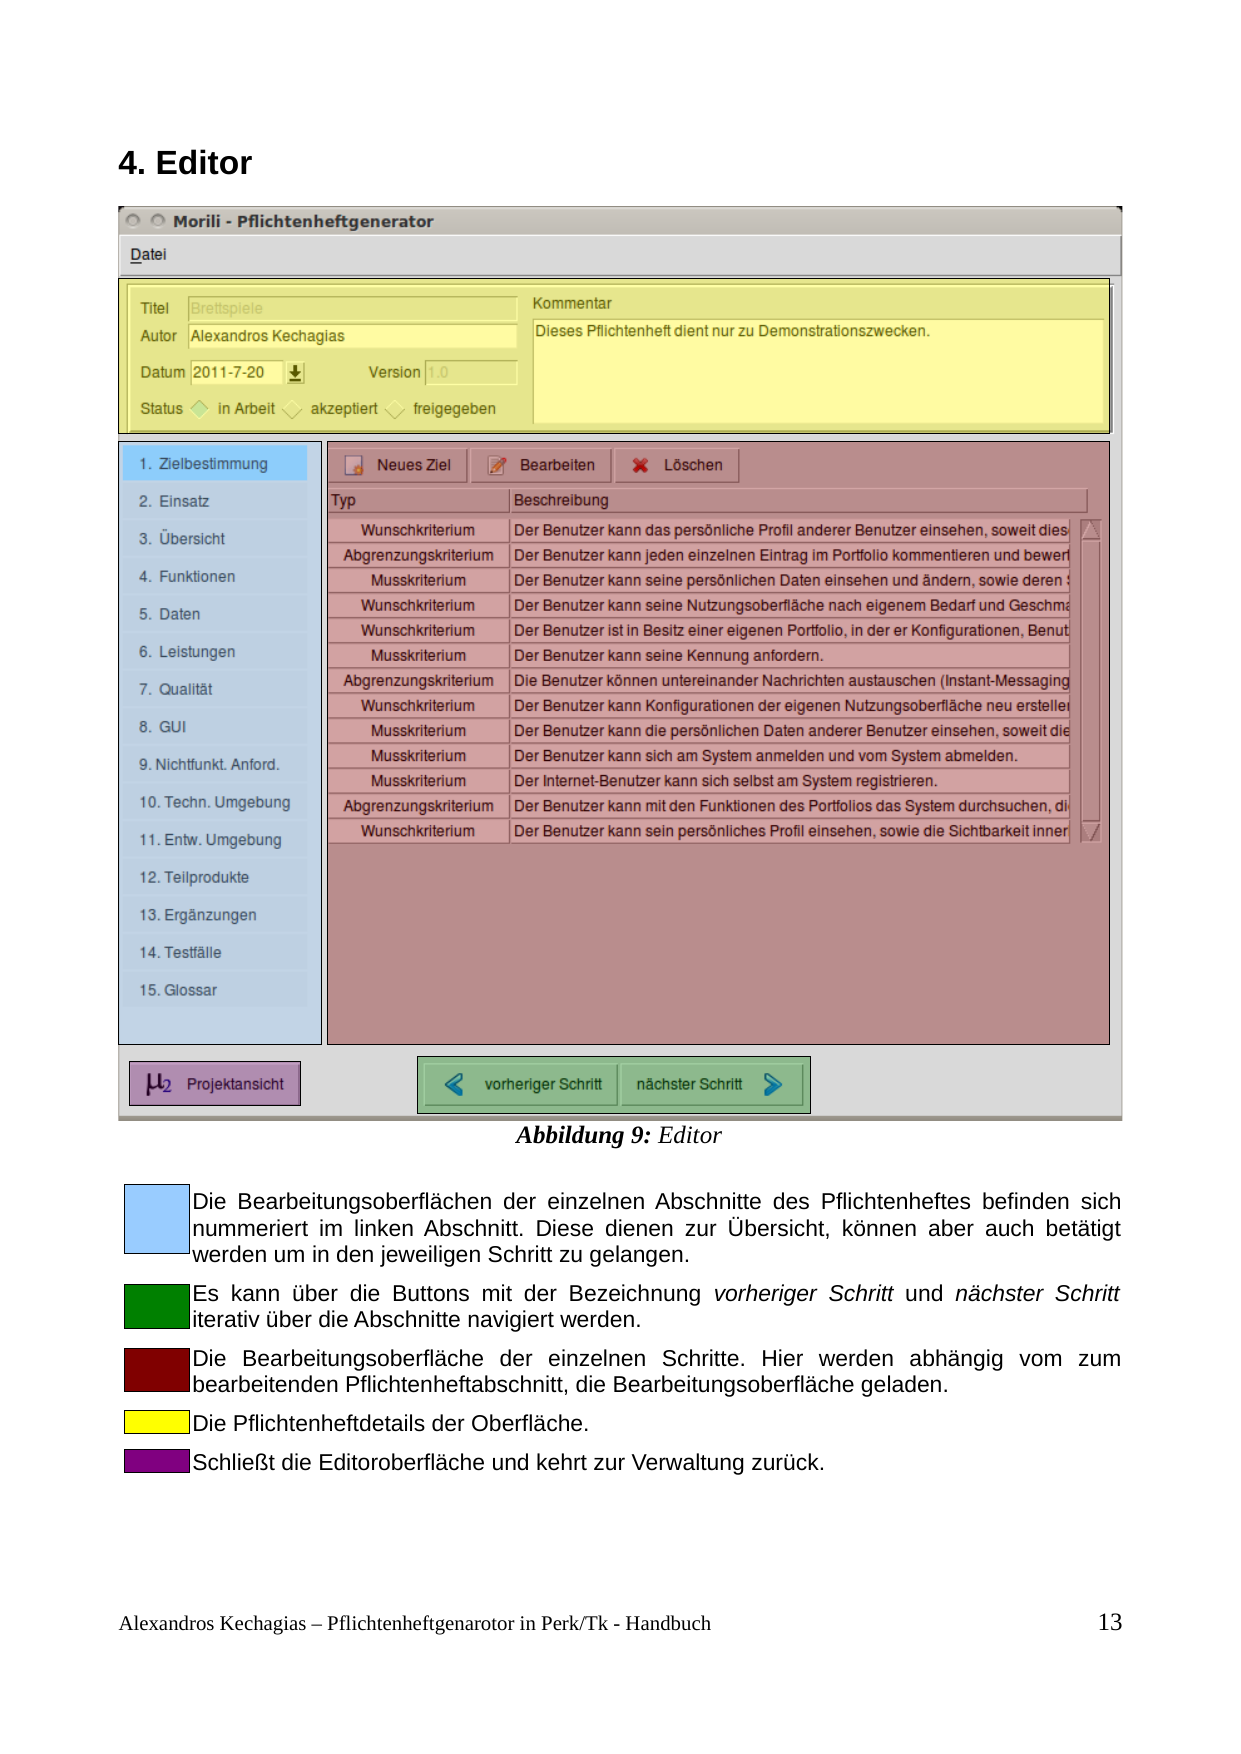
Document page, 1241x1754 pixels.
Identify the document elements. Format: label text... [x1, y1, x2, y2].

text Abbildung 9: Editor [118, 1121, 1122, 1149]
text Es kann über die Buttons mit der Bezeichnung vorheriger Schritt und nächster Schritt iterativ über die Abschnitte navigiert werden. [192, 1280, 1122, 1332]
text Schließt die Editoroberfläche und kehrt zur Verwaltung zurück. [192, 1449, 1122, 1475]
text [119, 442, 321, 1044]
picture [118, 206, 1123, 1121]
subtitle 4. Editor [118, 143, 1122, 182]
text Die Pflichtenheftdetails der Oberfläche. [192, 1410, 1122, 1437]
text Die Bearbeitungsoberflächen der einzelnen Abschnitte des Pflichtenheftes befinden sich nummeriert im linken Abschnitt. Diese dienen zur Übersicht, können aber auch betätigt werden um in den jeweiligen Schritt zu gelangen. [192, 1188, 1122, 1267]
text Die Bearbeitungsoberfläche der einzelnen Schritte. Hier werden abhängig vom zum bearbeitenden Pflichtenheftabschnitt, die Bearbeitungsoberfläche geladen. [192, 1345, 1122, 1398]
